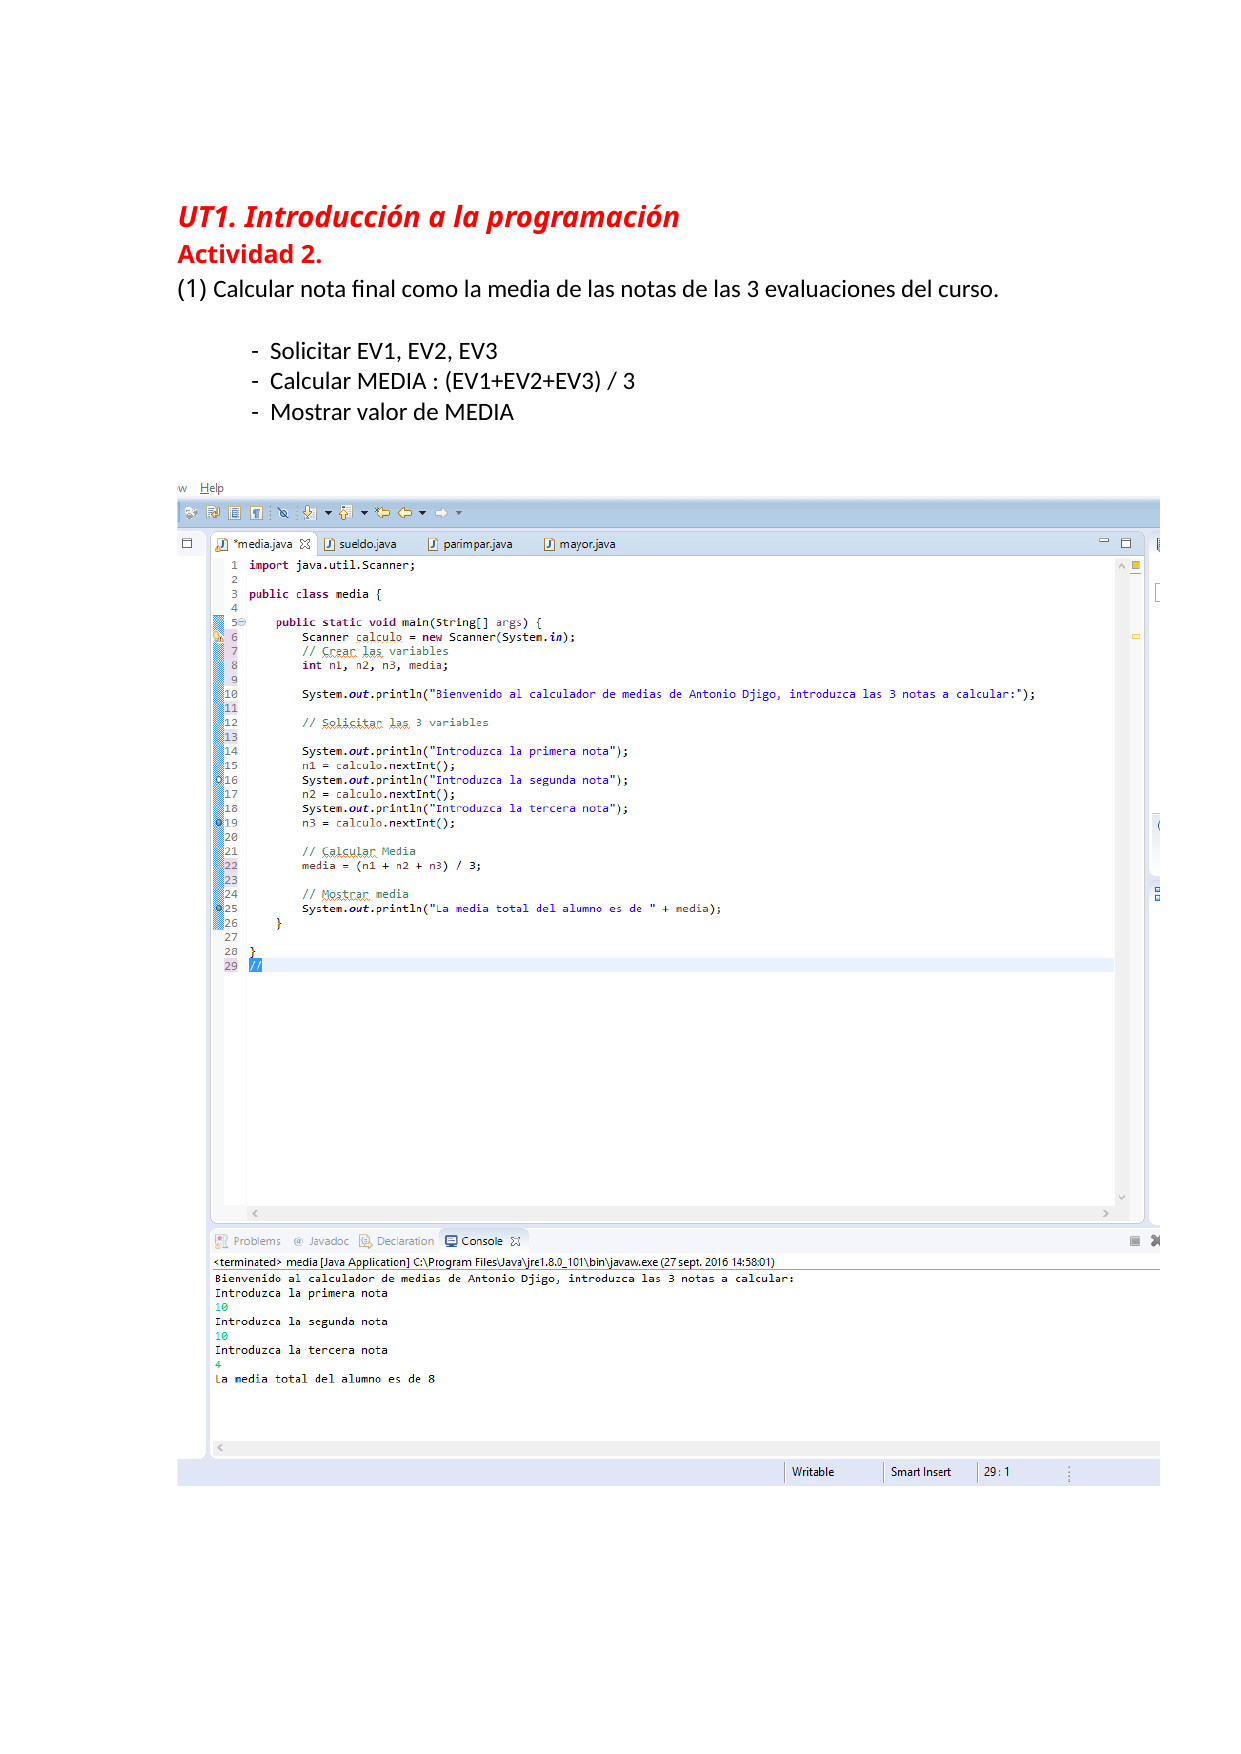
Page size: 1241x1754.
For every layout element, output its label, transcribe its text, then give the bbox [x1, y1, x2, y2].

text (1) Calcular nota final como la media de las notas de las 3 evaluaciones del curso. [177, 270, 1063, 304]
text Actividad 2. [177, 236, 1063, 270]
text - Solicitar EV1, EV2, EV3 [177, 335, 1063, 366]
text UT1. Introducción a la programación [177, 197, 1063, 236]
text - Calcular MEDIA : (EV1+EV2+EV3) / 3 [177, 366, 1063, 396]
text - Mostrar valor de MEDIA [177, 396, 1063, 427]
